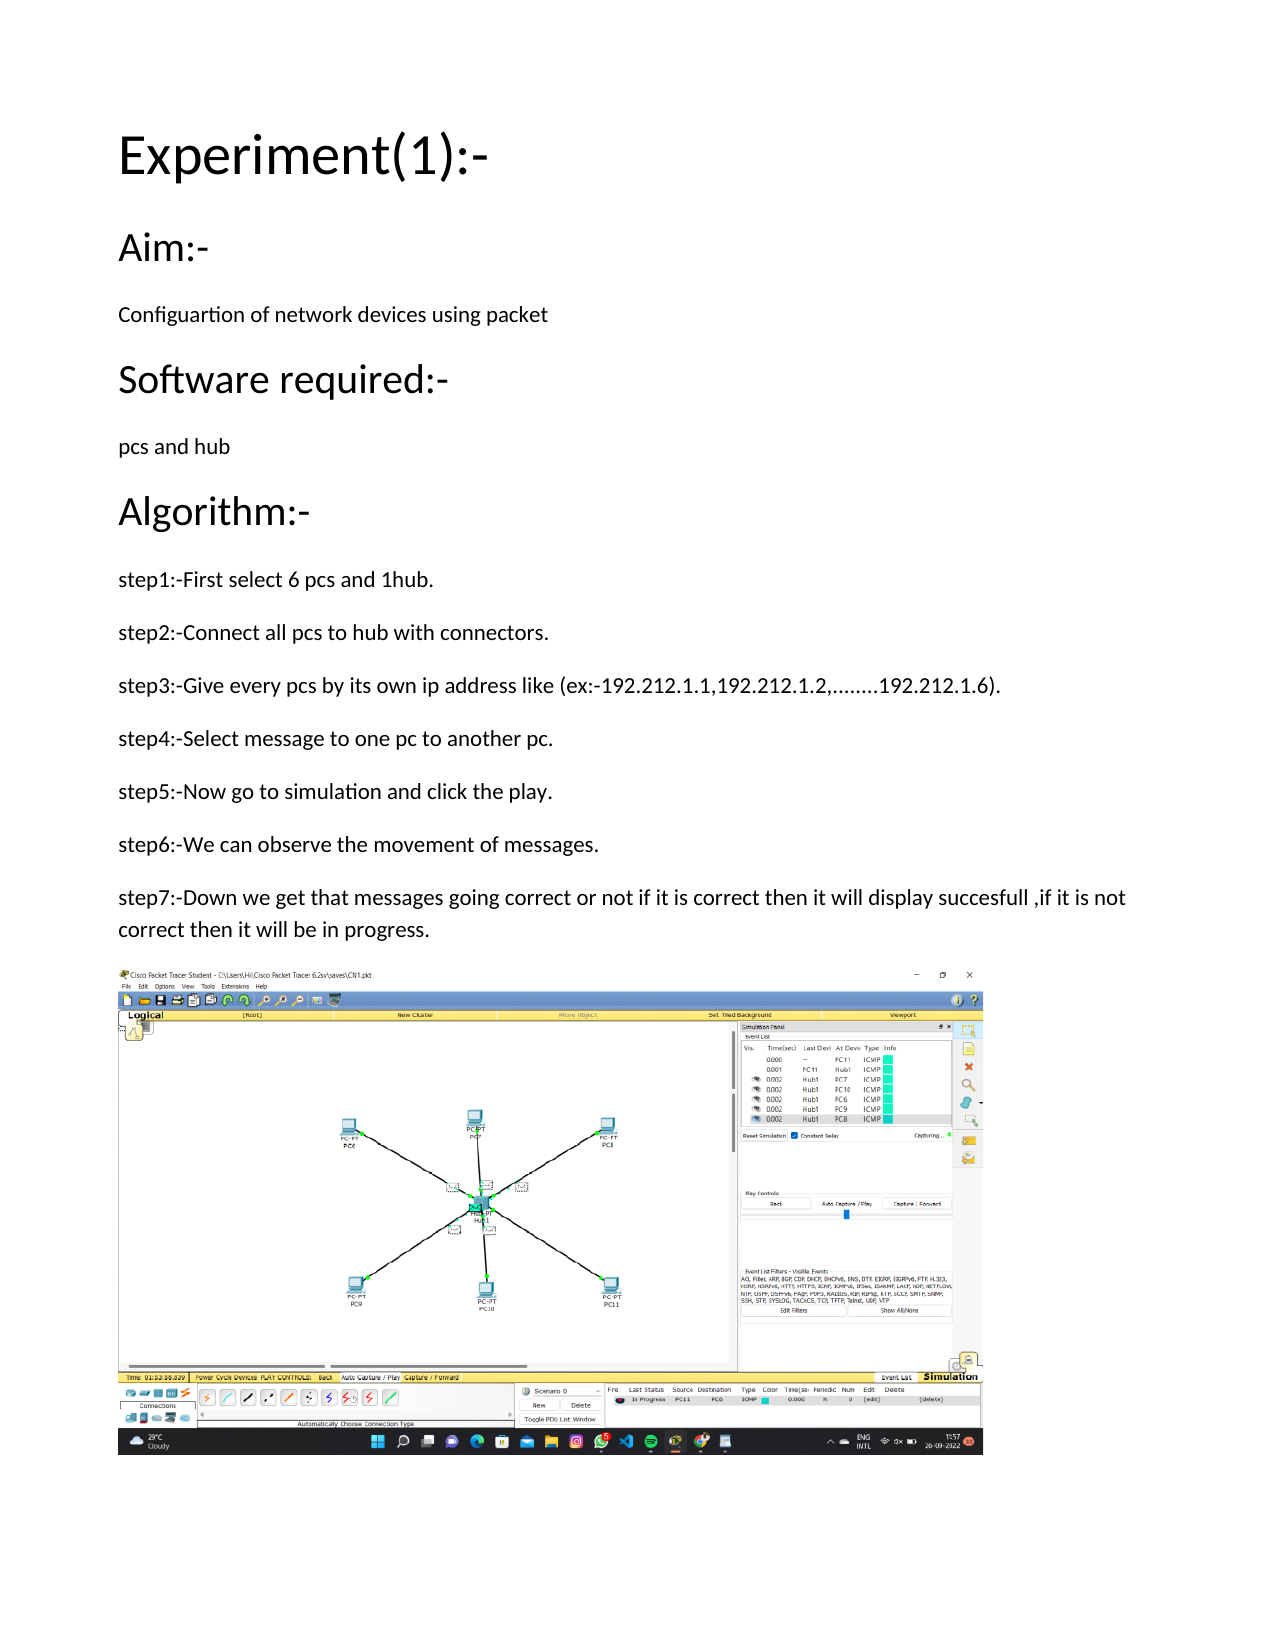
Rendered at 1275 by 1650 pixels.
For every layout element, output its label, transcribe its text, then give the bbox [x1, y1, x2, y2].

text Experiment(1):- [118, 118, 1157, 189]
text step4:-Select message to one pc to another pc. [118, 724, 1157, 752]
text Configuartion of network devices using packet [118, 300, 1157, 328]
text step3:-Give every pcs by its own ip address like (ex:-192.212.1.1,192.212.1.2,........192.212.1.6). [118, 671, 1157, 699]
text step1:-First select 6 pcs and 1hub. [118, 565, 1157, 593]
text Algorithm:- [118, 485, 1157, 536]
text step7:-Down we get that messages going correct or not if it is correct then it will display succesfull ,if it is not correct then it will be in progress. [118, 883, 1157, 943]
text step6:-We can observe the movement of messages. [118, 830, 1157, 858]
text pcs and hub [118, 432, 1157, 460]
text step5:-Now go to simulation and click the play. [118, 777, 1157, 805]
text Aim:- [118, 221, 1157, 272]
text step2:-Connect all pcs to hub with connectors. [118, 618, 1157, 646]
text Software required:- [118, 353, 1157, 404]
